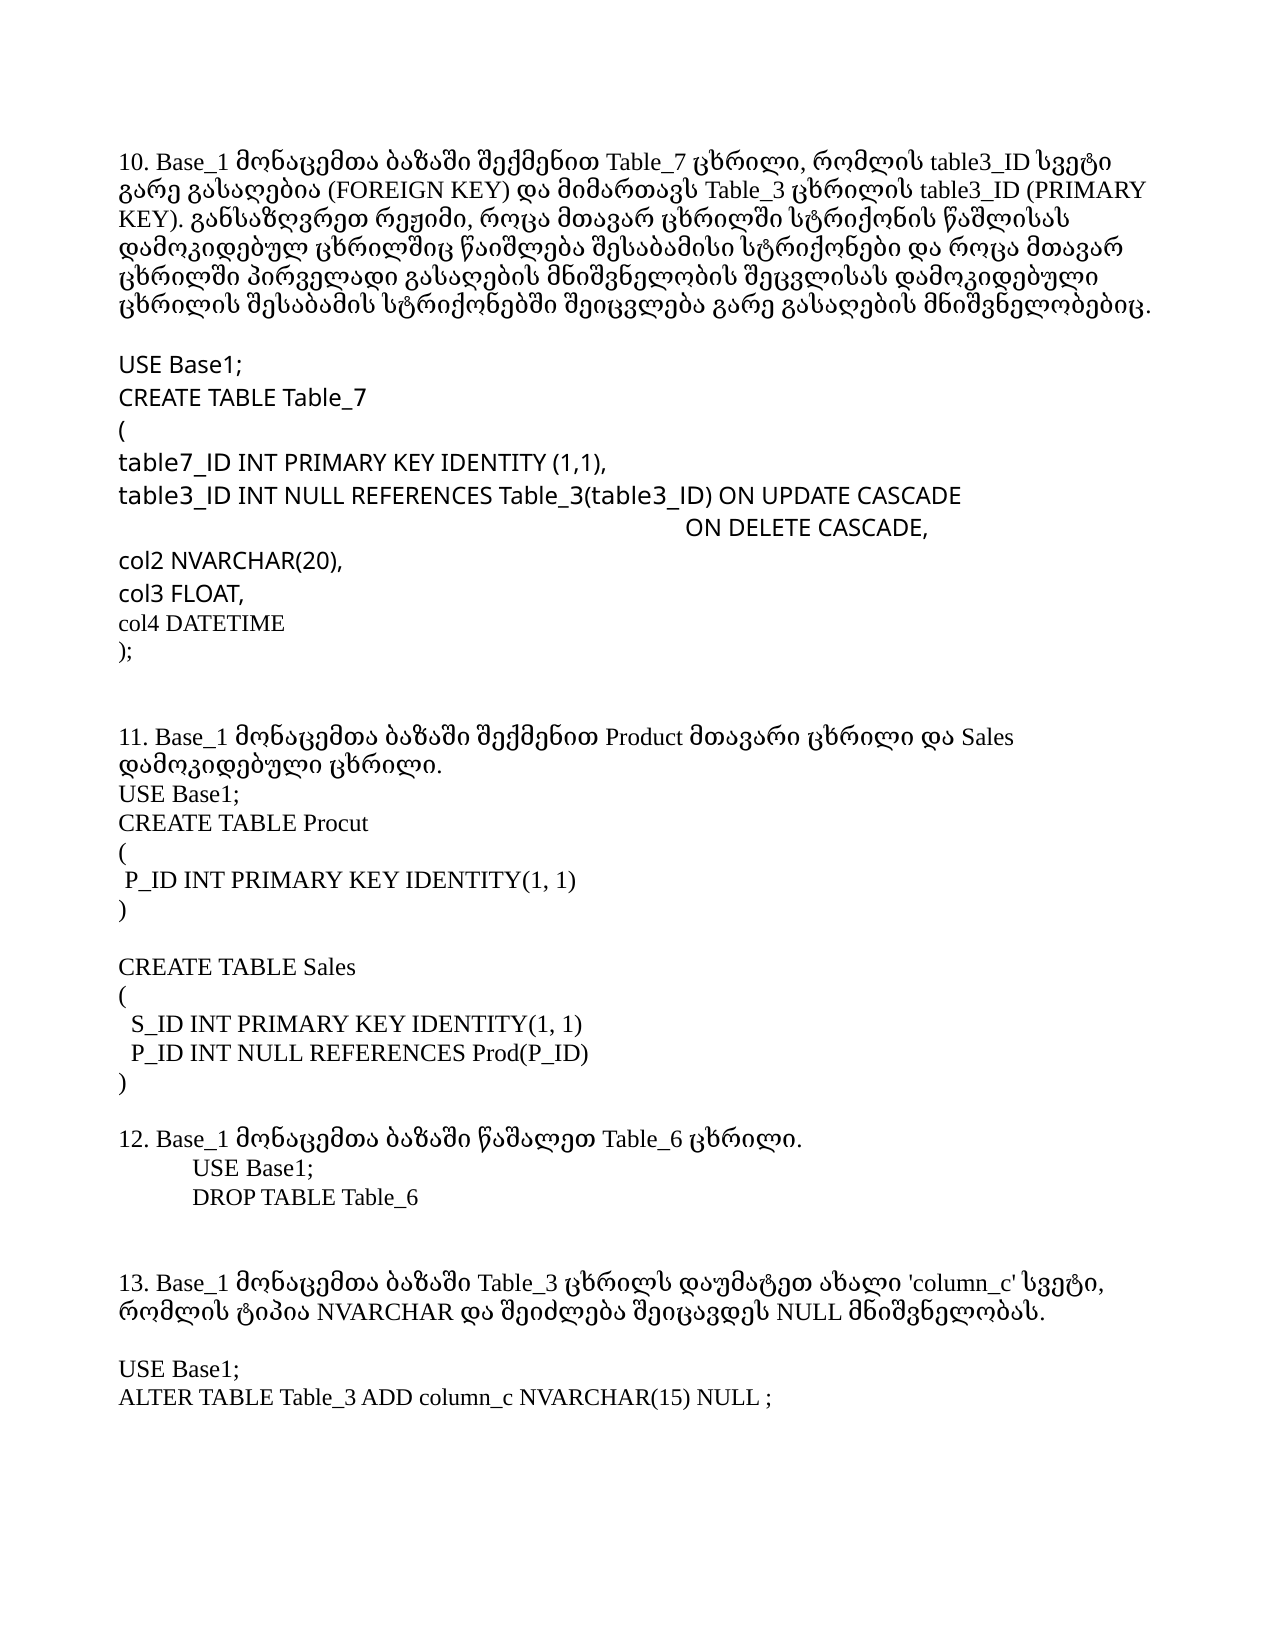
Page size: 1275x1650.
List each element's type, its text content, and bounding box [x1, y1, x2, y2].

text CREATE TABLE Procut [118, 808, 1157, 837]
text 12. Base_1 მონაცემთა ბაზაში წაშალეთ Table_6 ცხრილი. [118, 1124, 1157, 1153]
text ); [118, 637, 1157, 664]
text P_ID INT NULL REFERENCES Prod(P_ID) [118, 1038, 1157, 1067]
text USE Base1; [118, 348, 1157, 381]
text col3 FLOAT, [118, 576, 1157, 609]
text table3_ID INT NULL REFERENCES Table_3(table3_ID) ON UPDATE CASCADE [118, 478, 1157, 511]
text DROP TABLE Table_6 [118, 1182, 1157, 1210]
text 11. Base_1 მონაცემთა ბაზაში შექმენით Product მთავარი ცხრილი და Sales დამოკიდებული ცხრილი. [118, 722, 1157, 779]
text S_ID INT PRIMARY KEY IDENTITY(1, 1) [118, 1009, 1157, 1038]
text USE Base1; [118, 1354, 1157, 1383]
text col4 DATETIME [118, 609, 1157, 637]
text CREATE TABLE Sales [118, 952, 1157, 980]
text ( [118, 980, 1157, 1009]
text ALTER TABLE Table_3 ADD column_c NVARCHAR(15) NULL ; [118, 1383, 1157, 1411]
text table7_ID INT PRIMARY KEY IDENTITY (1,1), [118, 446, 1157, 478]
text USE Base1; [118, 1153, 1157, 1182]
text CREATE TABLE Table_7 [118, 381, 1157, 413]
text col2 NVARCHAR(20), [118, 544, 1157, 576]
text ( [118, 413, 1157, 446]
text 13. Base_1 მონაცემთა ბაზაში Table_3 ცხრილს დაუმატეთ ახალი 'column_c' სვეტი, რომლის ტიპია NVARCHAR და შეიძლება შეიცავდეს NULL მნიშვნელობას. [118, 1268, 1157, 1325]
text ( [118, 837, 1157, 865]
text USE Base1; [118, 779, 1157, 808]
text ) [118, 1067, 1157, 1095]
text P_ID INT PRIMARY KEY IDENTITY(1, 1) [118, 865, 1157, 894]
text ON DELETE CASCADE, [118, 511, 1157, 544]
text 10. Base_1 მონაცემთა ბაზაში შექმენით Table_7 ცხრილი, რომლის table3_ID სვეტი გარე გასაღებია (FOREIGN KEY) და მიმართავს Table_3 ცხრილის table3_ID (PRIMARY KEY). განსაზღვრეთ რეჟიმი, როცა მთავარ ცხრილში სტრიქონის წაშლისას დამოკიდებულ ცხრილშიც წაიშლება შესაბამისი სტრიქონები და როცა მთავარ ცხრილში პირველადი გასაღების მნიშვნელობის შეცვლისას დამოკიდებული ცხრილის შესაბამის სტრიქონებში შეიცვლება გარე გასაღების მნიშვნელობებიც. [118, 147, 1157, 319]
text ) [118, 894, 1157, 923]
